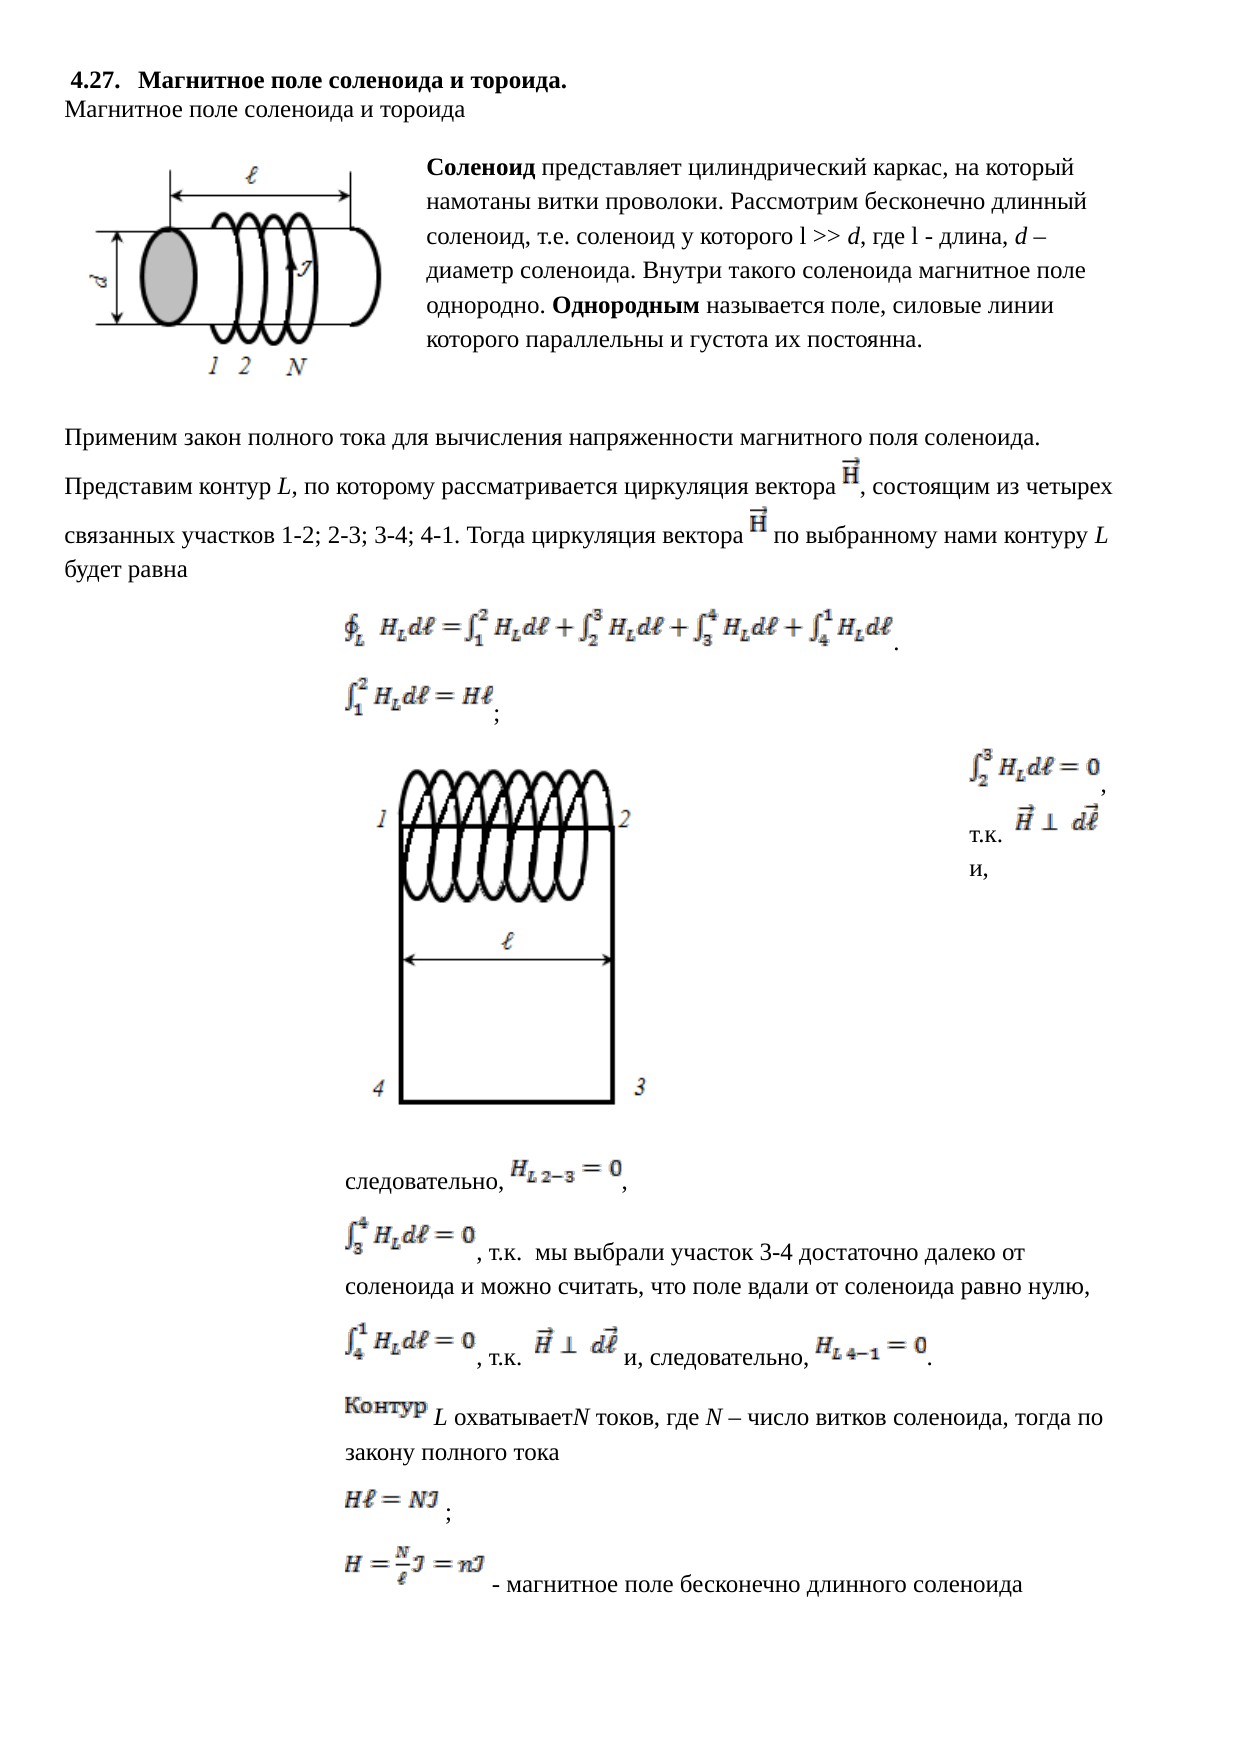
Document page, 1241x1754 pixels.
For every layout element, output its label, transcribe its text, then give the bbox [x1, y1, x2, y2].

picture [344, 1214, 476, 1261]
picture [969, 746, 1101, 793]
text Применим закон полного тока для вычисления напряженности магнитного поля соленоида. Представим контур L, по которому рассматривается циркуляция вектора , состоящим из четырех связанных участков 1-2; 2-3; 3-4; 4-1. Тогда циркуляция вектора по выбранному нами контуру L будет равна [64, 422, 1123, 583]
picture [344, 1391, 434, 1426]
picture [344, 1546, 486, 1593]
text ; [345, 676, 1123, 727]
text . [345, 603, 1123, 656]
picture [750, 505, 768, 543]
text , т.к. мы выбрали участок 3-4 достаточно далеко от соленоида и можно считать, что поле вдали от соленоида равно нулю, [345, 1215, 1123, 1300]
picture [344, 1486, 439, 1521]
text Соленоид представляет цилиндрический каркас, на который намотаны витки проволоки. Рассмотрим бесконечно длинный соленоид, т.е. соленоид у которого l >> d, где l - длина, d – диаметр соленоида. Внутри такого соленоида магнитное поле однородно. Однородным называется поле, силовые линии которого параллельны и густота их постоянна. [408, 152, 1123, 353]
text , т.к. и, следовательно, . [345, 1320, 1123, 1371]
picture [815, 1331, 927, 1366]
picture [842, 456, 860, 495]
picture [534, 1326, 618, 1366]
text , т.к. и, следовательно, , [345, 747, 1123, 1194]
text ; [345, 1486, 1123, 1526]
text L охватываетN токов, где N – число витков соленоида, тогда по закону полного тока [345, 1391, 1123, 1466]
picture [63, 151, 408, 401]
text Магнитное поле соленоида и тороида [64, 94, 1123, 123]
picture [1015, 803, 1099, 843]
text 4.27. Магнитное поле соленоида и тороида. [64, 66, 1123, 94]
picture [363, 746, 670, 1189]
text - магнитное поле бесконечно длинного соленоида [345, 1546, 1123, 1598]
picture [344, 675, 494, 722]
picture [344, 603, 894, 651]
picture [344, 1320, 476, 1366]
